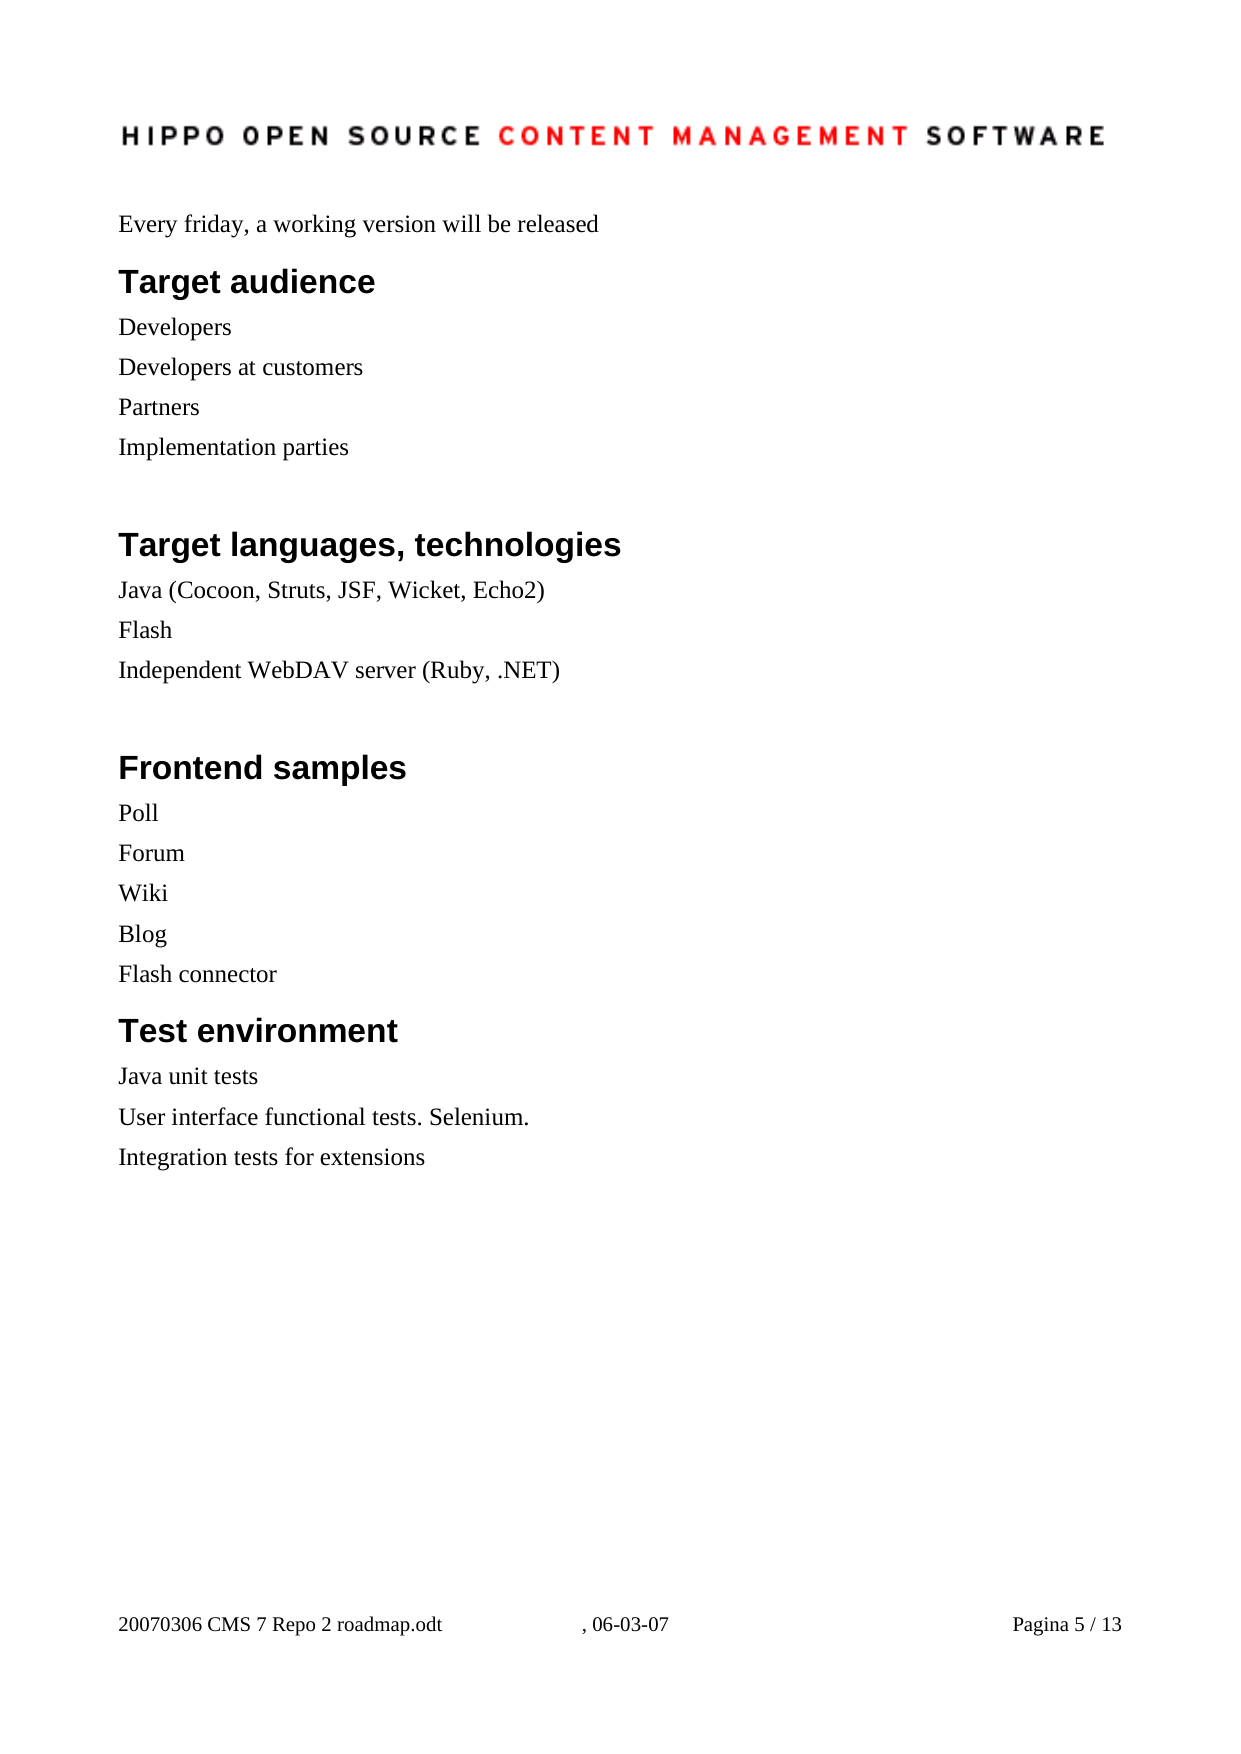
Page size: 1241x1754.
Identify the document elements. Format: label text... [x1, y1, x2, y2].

subtitle Frontend samples [118, 749, 1122, 787]
text Flash connector [118, 960, 1122, 988]
text Developers at customers [118, 353, 1122, 381]
text Java (Cocoon, Struts, JSF, Wicket, Echo2) [118, 576, 1122, 604]
text Java unit tests [118, 1062, 1122, 1090]
text Wiki [118, 879, 1122, 907]
text Partners [118, 393, 1122, 421]
text Developers [118, 313, 1122, 340]
subtitle Target languages, technologies [118, 526, 1122, 563]
text User interface functional tests. Selenium. [118, 1103, 1122, 1130]
text Forum [118, 839, 1122, 867]
text Implementation parties [118, 433, 1122, 461]
text Poll [118, 799, 1122, 827]
subtitle Target audience [118, 263, 1122, 300]
text Blog [118, 920, 1122, 947]
text Integration tests for extensions [118, 1143, 1122, 1171]
subtitle Test environment [118, 1013, 1122, 1050]
text Flash [118, 616, 1122, 644]
text Every friday, a working version will be released [118, 210, 1122, 238]
text Independent WebDAV server (Ruby, .NET) [118, 656, 1122, 684]
